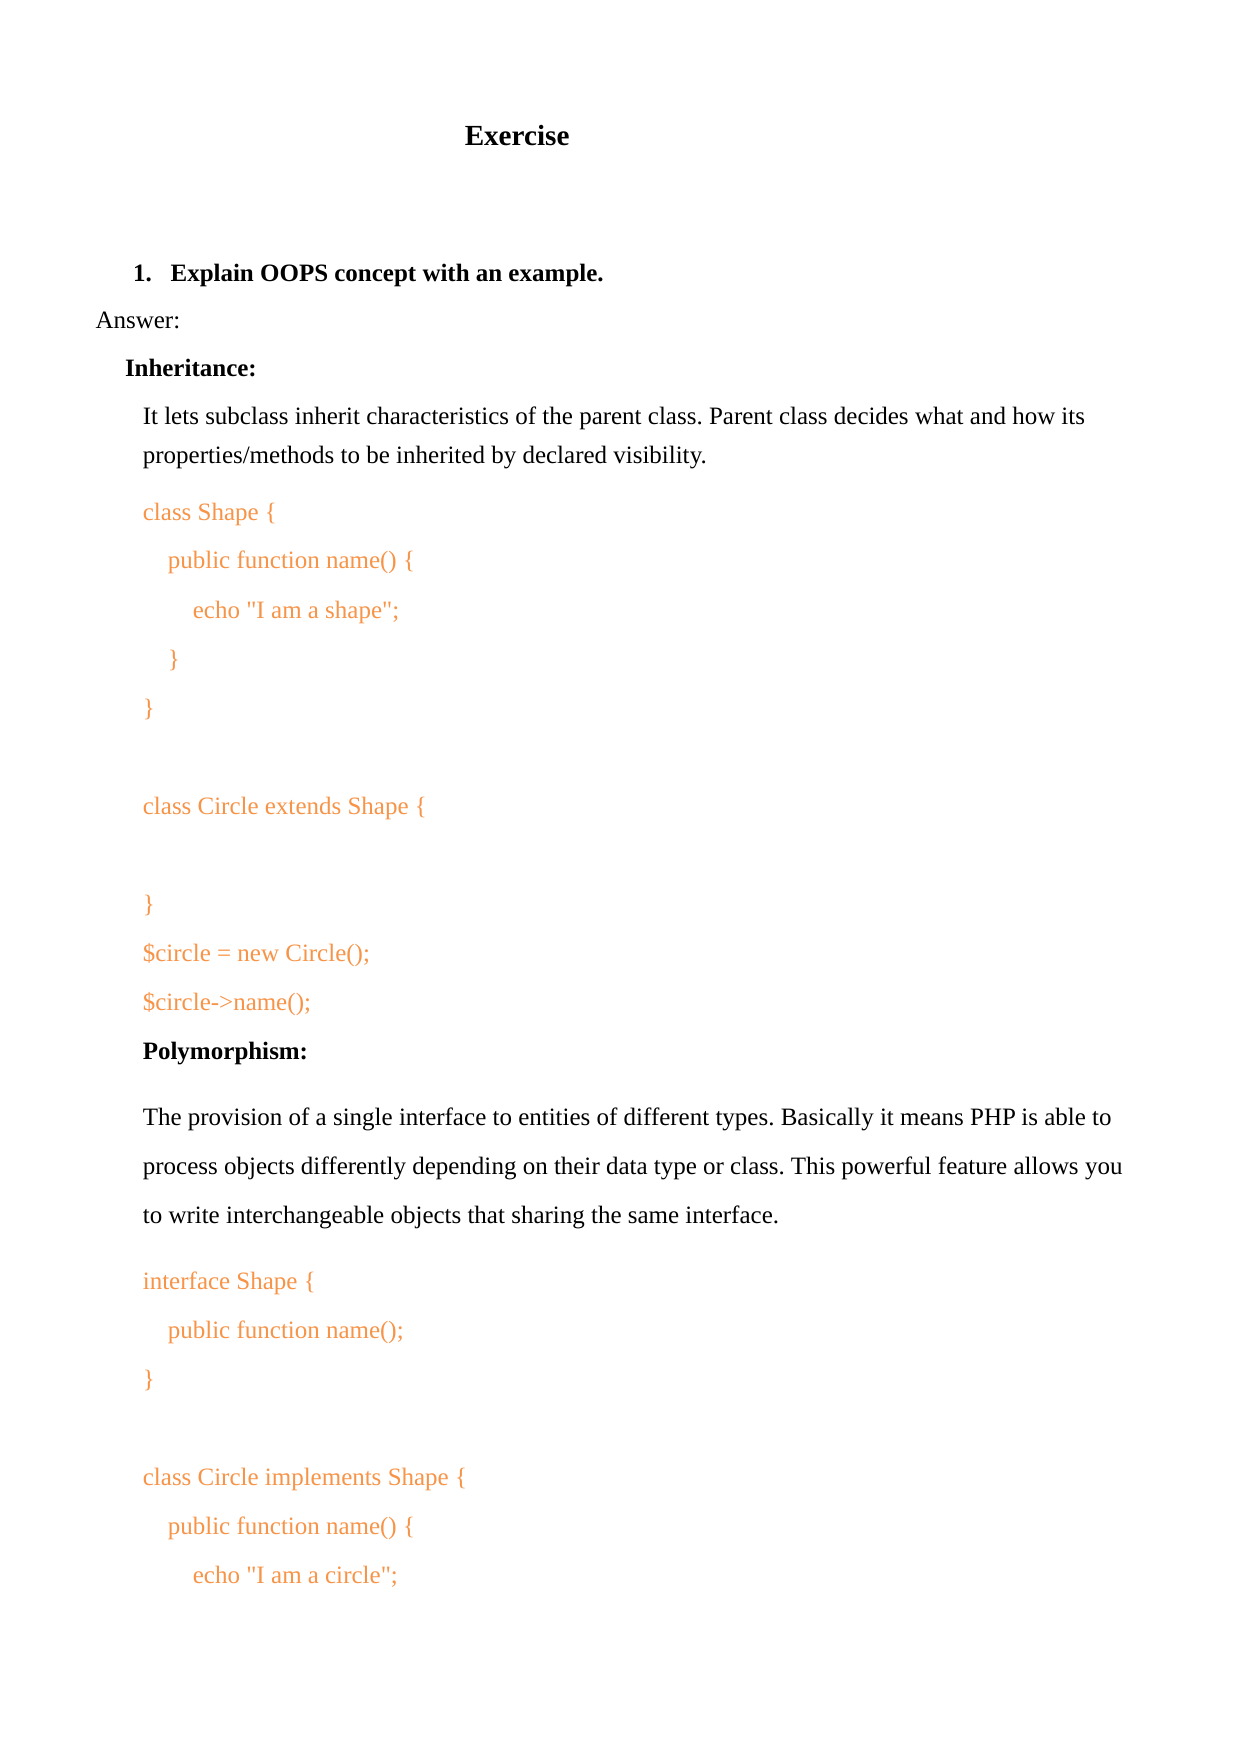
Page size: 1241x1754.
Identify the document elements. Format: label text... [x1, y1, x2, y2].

list Explain OOPS concept with an example. [133, 258, 1123, 287]
text Answer: [95, 306, 1123, 334]
text The provision of a single interface to entities of different types. Basically it means PHP is able to process objects differently depending on their data type or class. This powerful feature allows you to write interchangeable objects that sharing the same interface. [143, 1102, 1123, 1229]
text interface Shape { public function name(); } class Circle implements Shape { public function name() { echo "I am a circle"; [143, 1266, 1123, 1589]
text class Shape { public function name() { echo "I am a shape"; } } class Circle extends Shape { } $circle = new Circle(); $circle->name(); Polymorphism: [143, 497, 1123, 1065]
list Inheritance: [89, 353, 1123, 382]
text It lets subclass inherit characteristics of the parent class. Parent class decides what and how its properties/methods to be inherited by declared visibility. [143, 401, 1123, 469]
text Exercise [95, 118, 1123, 152]
